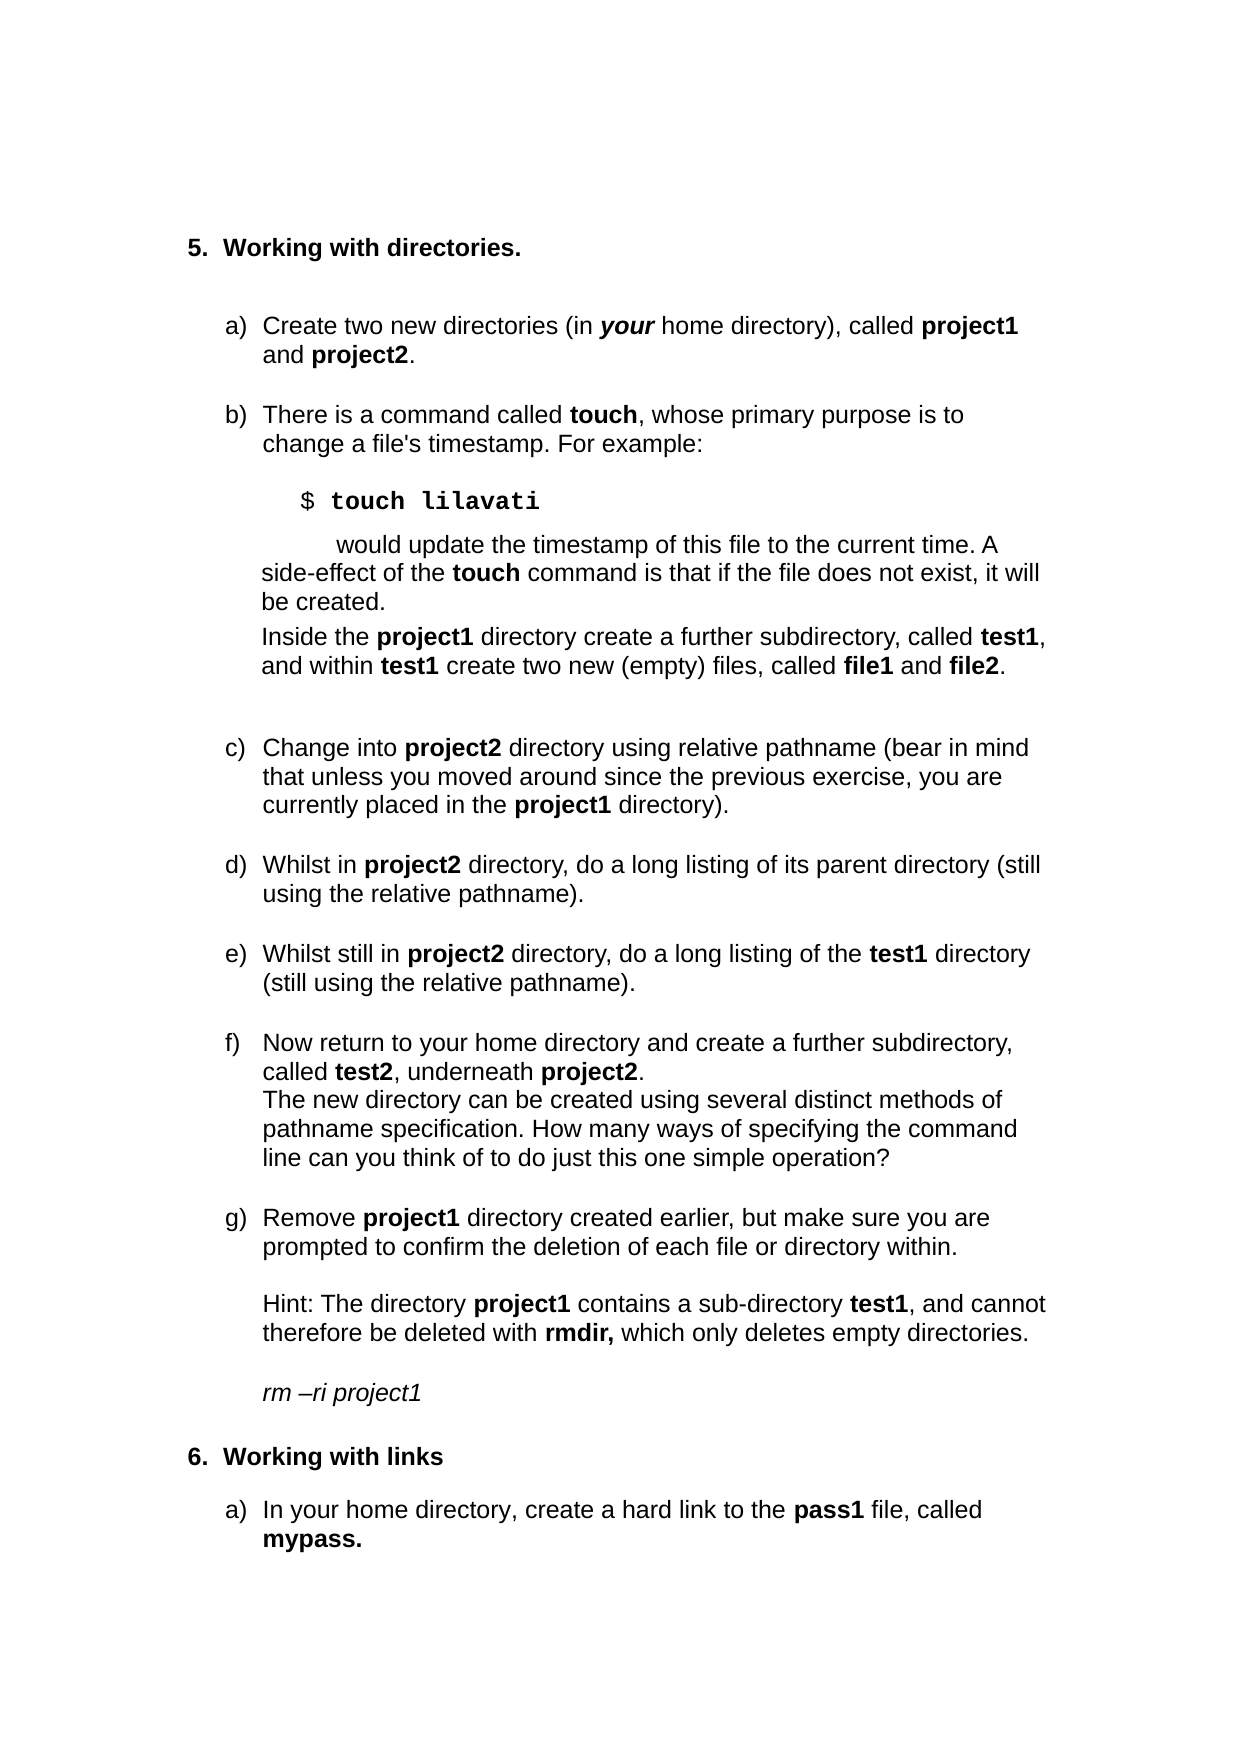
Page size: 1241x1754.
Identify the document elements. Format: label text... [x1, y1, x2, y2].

list Whilst still in project2 directory, do a long listing of the test1 directory (still using the relative pathname). [225, 939, 1053, 997]
subtitle Working with directories. [187, 232, 1053, 261]
text rm –ri project1 [225, 1378, 1053, 1407]
list Create two new directories (in your home directory), called project1 and project2. [225, 311, 1053, 369]
list There is a command called touch, whose primary purpose is to change a file's timestamp. For example: [225, 400, 1053, 457]
text would update the timestamp of this file to the current time. A side-effect of the touch command is that if the file does not exist, it will be created. [261, 529, 1053, 616]
text Inside the project1 directory create a further subdirectory, called test1, and within test1 create two new (empty) files, called file1 and file2. [261, 622, 1053, 679]
subtitle Working with links [187, 1442, 1053, 1470]
list In your home directory, create a hard link to the pass1 file, called mypass. [225, 1495, 1053, 1553]
list Whilst in project2 directory, do a long listing of its parent directory (still using the relative pathname). [225, 850, 1053, 908]
list Now return to your home directory and create a further subdirectory, called test2, underneath project2. The new directory can be created using several distinct methods of pathname specification. How many ways of specifying the command line can you think of to do just this one simple operation? [225, 1028, 1053, 1172]
text $ touch lilavati [225, 489, 1053, 517]
list Remove project1 directory created earlier, but make sure you are prompted to confirm the deletion of each file or directory within. Hint: The directory project1 contains a sub-directory test1, and cannot therefore be deleted with rmdir, which only deletes empty directories. [225, 1203, 1053, 1347]
list Change into project2 directory using relative pathname (bear in mind that unless you moved around since the previous exercise, you are currently placed in the project1 directory). [225, 733, 1053, 819]
